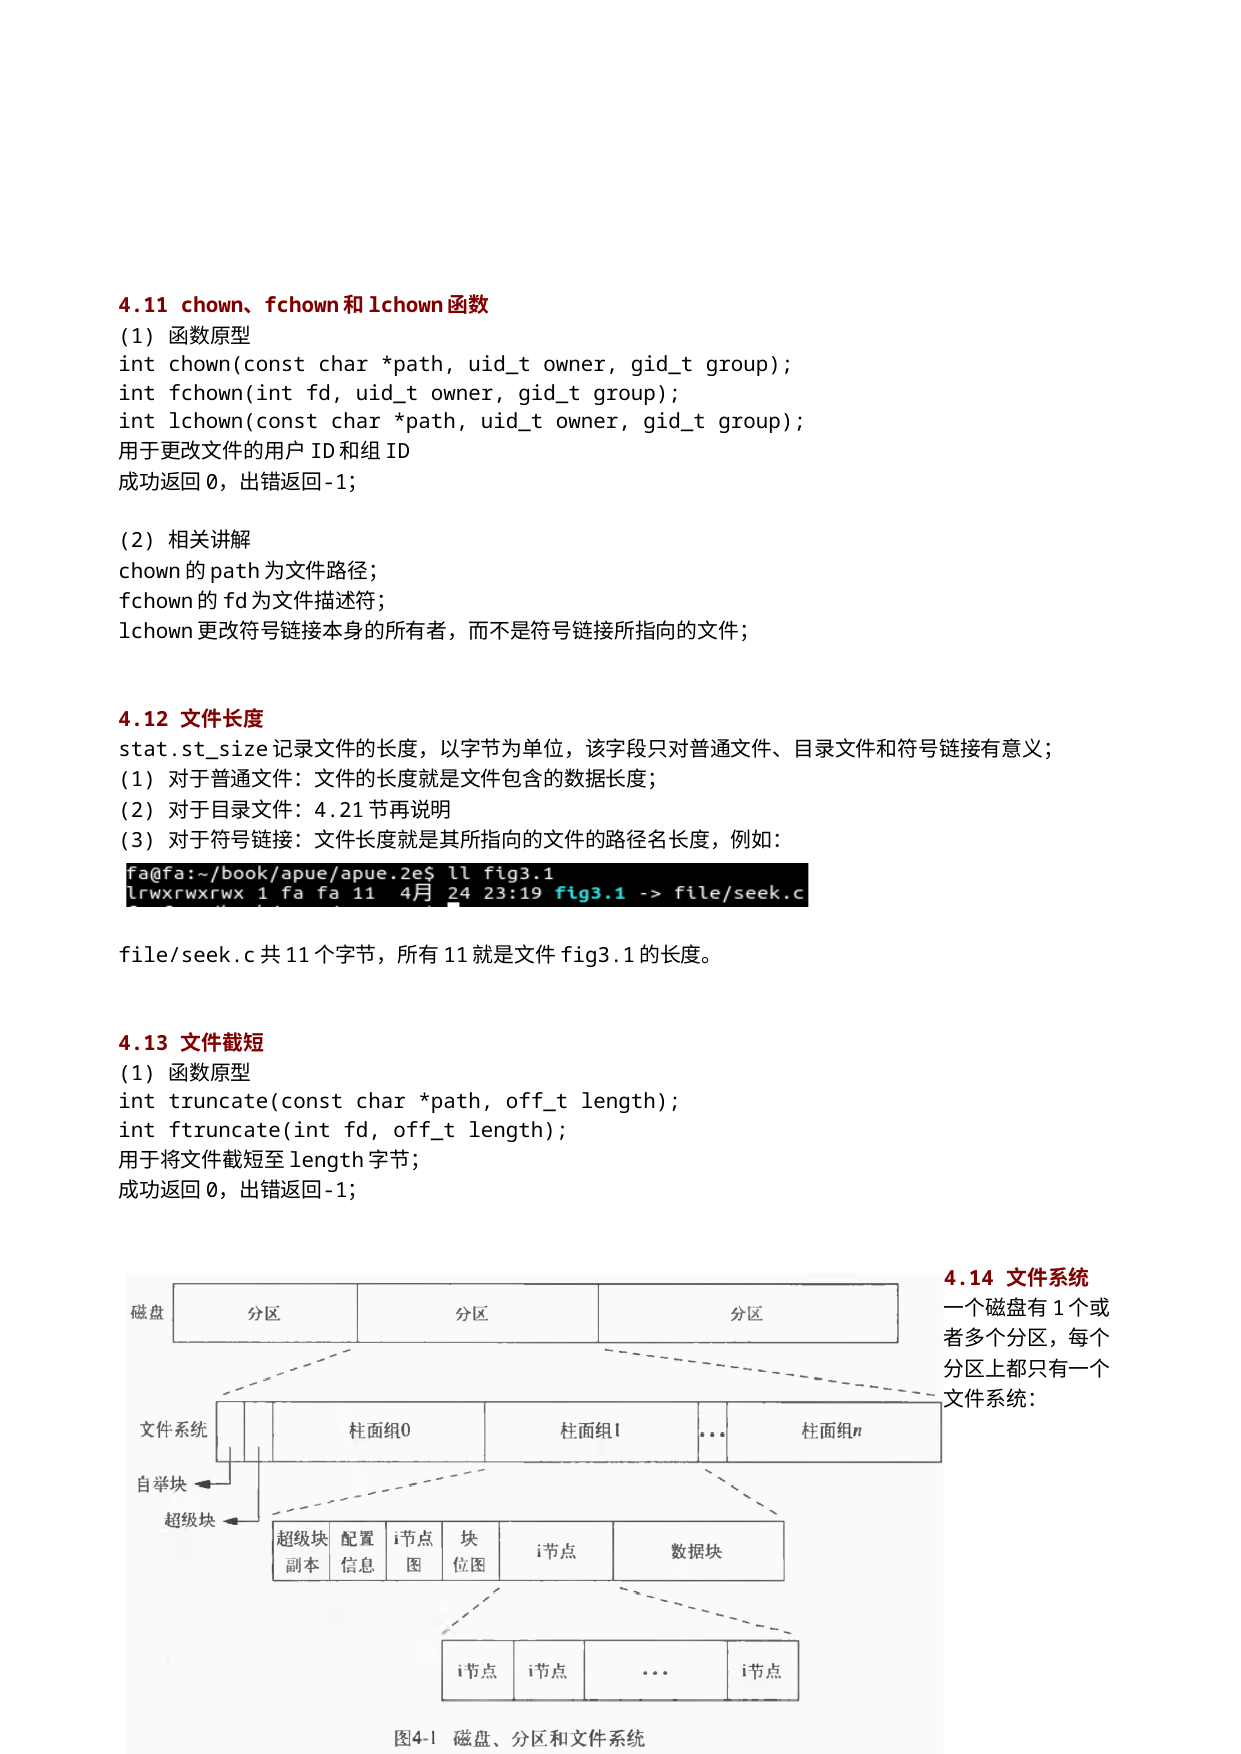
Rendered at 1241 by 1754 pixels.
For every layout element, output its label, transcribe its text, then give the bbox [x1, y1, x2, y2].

text (2) 对于目录文件：4.21节再说明 [118, 793, 1122, 823]
text 4.13 文件截短 [118, 1026, 1122, 1056]
text int fchown(int fd, uid_t owner, gid_t group); [118, 378, 1122, 406]
text int ftruncate(int fd, off_t length); [118, 1115, 1122, 1143]
text (2) 相关讲解 [118, 524, 1122, 554]
picture [126, 863, 809, 907]
text (1) 对于普通文件：文件的长度就是文件包含的数据长度； [118, 762, 1122, 793]
text 成功返回0，出错返回-1； [118, 1174, 1122, 1204]
text (1) 函数原型 [118, 1056, 1122, 1087]
text (3) 对于符号链接：文件长度就是其所指向的文件的路径名长度，例如： [118, 823, 1122, 853]
text [118, 1291, 125, 1412]
text 一个磁盘有1个或者多个分区，每个分区上都只有一个文件系统： [944, 1291, 1122, 1412]
text 用于将文件截短至length字节； [118, 1143, 1122, 1174]
text fchown的fd为文件描述符； [118, 584, 1122, 615]
text 4.12 文件长度 [118, 702, 1122, 732]
text 用于更改文件的用户ID和组ID [118, 435, 1122, 465]
picture [125, 1273, 944, 1754]
text 4.14 文件系统 [118, 1261, 1122, 1291]
text chown的path为文件路径； [118, 554, 1122, 584]
text 成功返回0，出错返回-1； [118, 465, 1122, 495]
text int chown(const char *path, uid_t owner, gid_t group); [118, 349, 1122, 378]
text int truncate(const char *path, off_t length); [118, 1087, 1122, 1115]
text 4.11 chown、fchown和lchown函数 [118, 289, 1122, 319]
text lchown更改符号链接本身的所有者，而不是符号链接所指向的文件； [118, 615, 1122, 645]
text (1) 函数原型 [118, 319, 1122, 349]
text file/seek.c共11个字节，所有11就是文件fig3.1的长度。 [118, 939, 1122, 969]
text int lchown(const char *path, uid_t owner, gid_t group); [118, 406, 1122, 435]
text stat.st_size记录文件的长度，以字节为单位，该字段只对普通文件、目录文件和符号链接有意义； [118, 732, 1122, 762]
